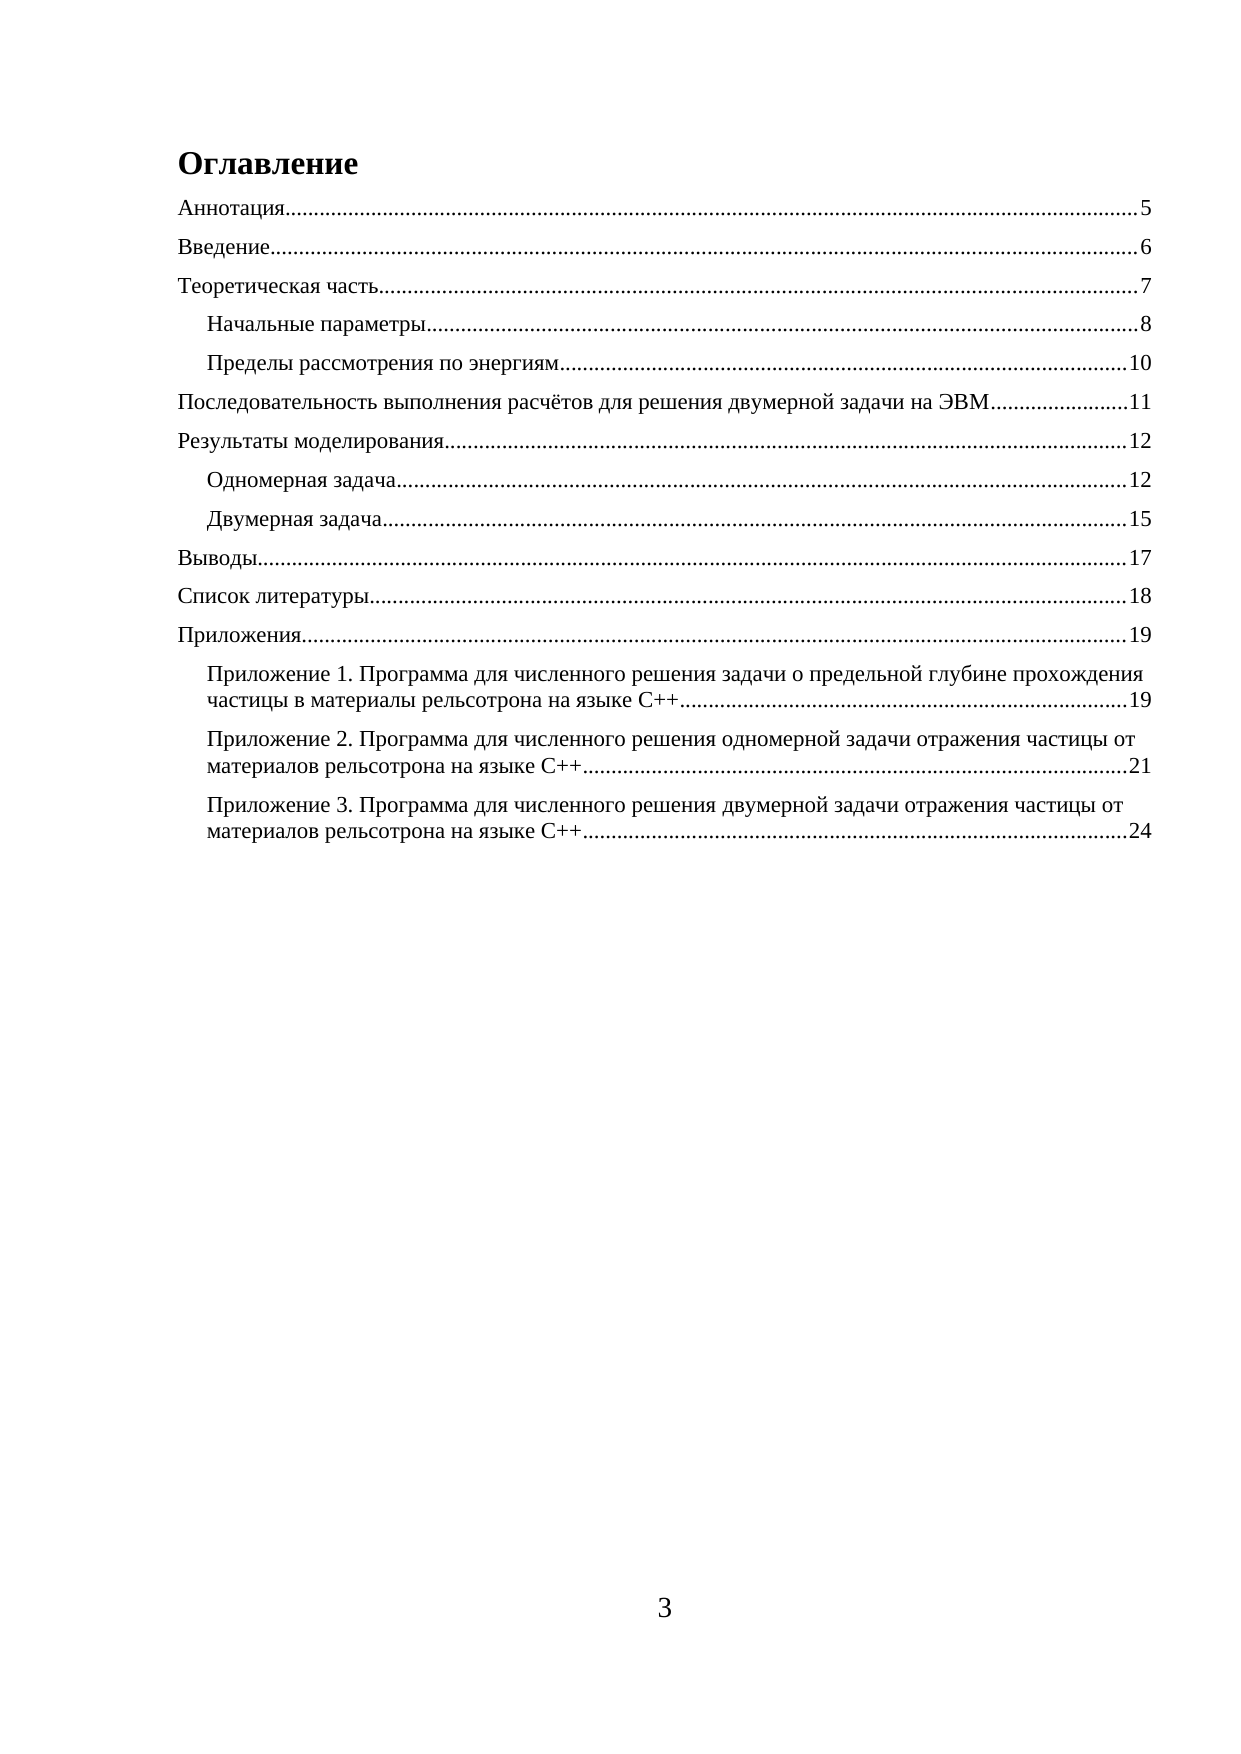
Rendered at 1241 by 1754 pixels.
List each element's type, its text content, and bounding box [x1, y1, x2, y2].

text Список литературы 18 [177, 582, 1152, 609]
text Приложение 1. Программа для численного решения задачи о предельной глубине прохождения частицы в материалы рельсотрона на языке С++ 19 [207, 660, 1152, 713]
text Результаты моделирования 12 [177, 427, 1152, 453]
text Двумерная задача 15 [207, 505, 1152, 531]
text Пределы рассмотрения по энергиям 10 [207, 349, 1152, 376]
text Аннотация 5 [177, 194, 1152, 220]
text Теоретическая часть 7 [177, 272, 1152, 298]
text Начальные параметры 8 [207, 311, 1152, 337]
text Приложения 19 [177, 621, 1152, 648]
text Приложение 3. Программа для численного решения двумерной задачи отражения частицы от материалов рельсотрона на языке С++ 24 [207, 791, 1152, 843]
text Введение 6 [177, 233, 1152, 259]
text Приложение 2. Программа для численного решения одномерной задачи отражения частицы от материалов рельсотрона на языке С++ 21 [207, 725, 1152, 778]
text Последовательность выполнения расчётов для решения двумерной задачи на ЭВМ 11 [177, 388, 1152, 414]
subtitle Оглавление [177, 143, 1152, 181]
text Выводы 17 [177, 544, 1152, 570]
text Одномерная задача 12 [207, 466, 1152, 492]
